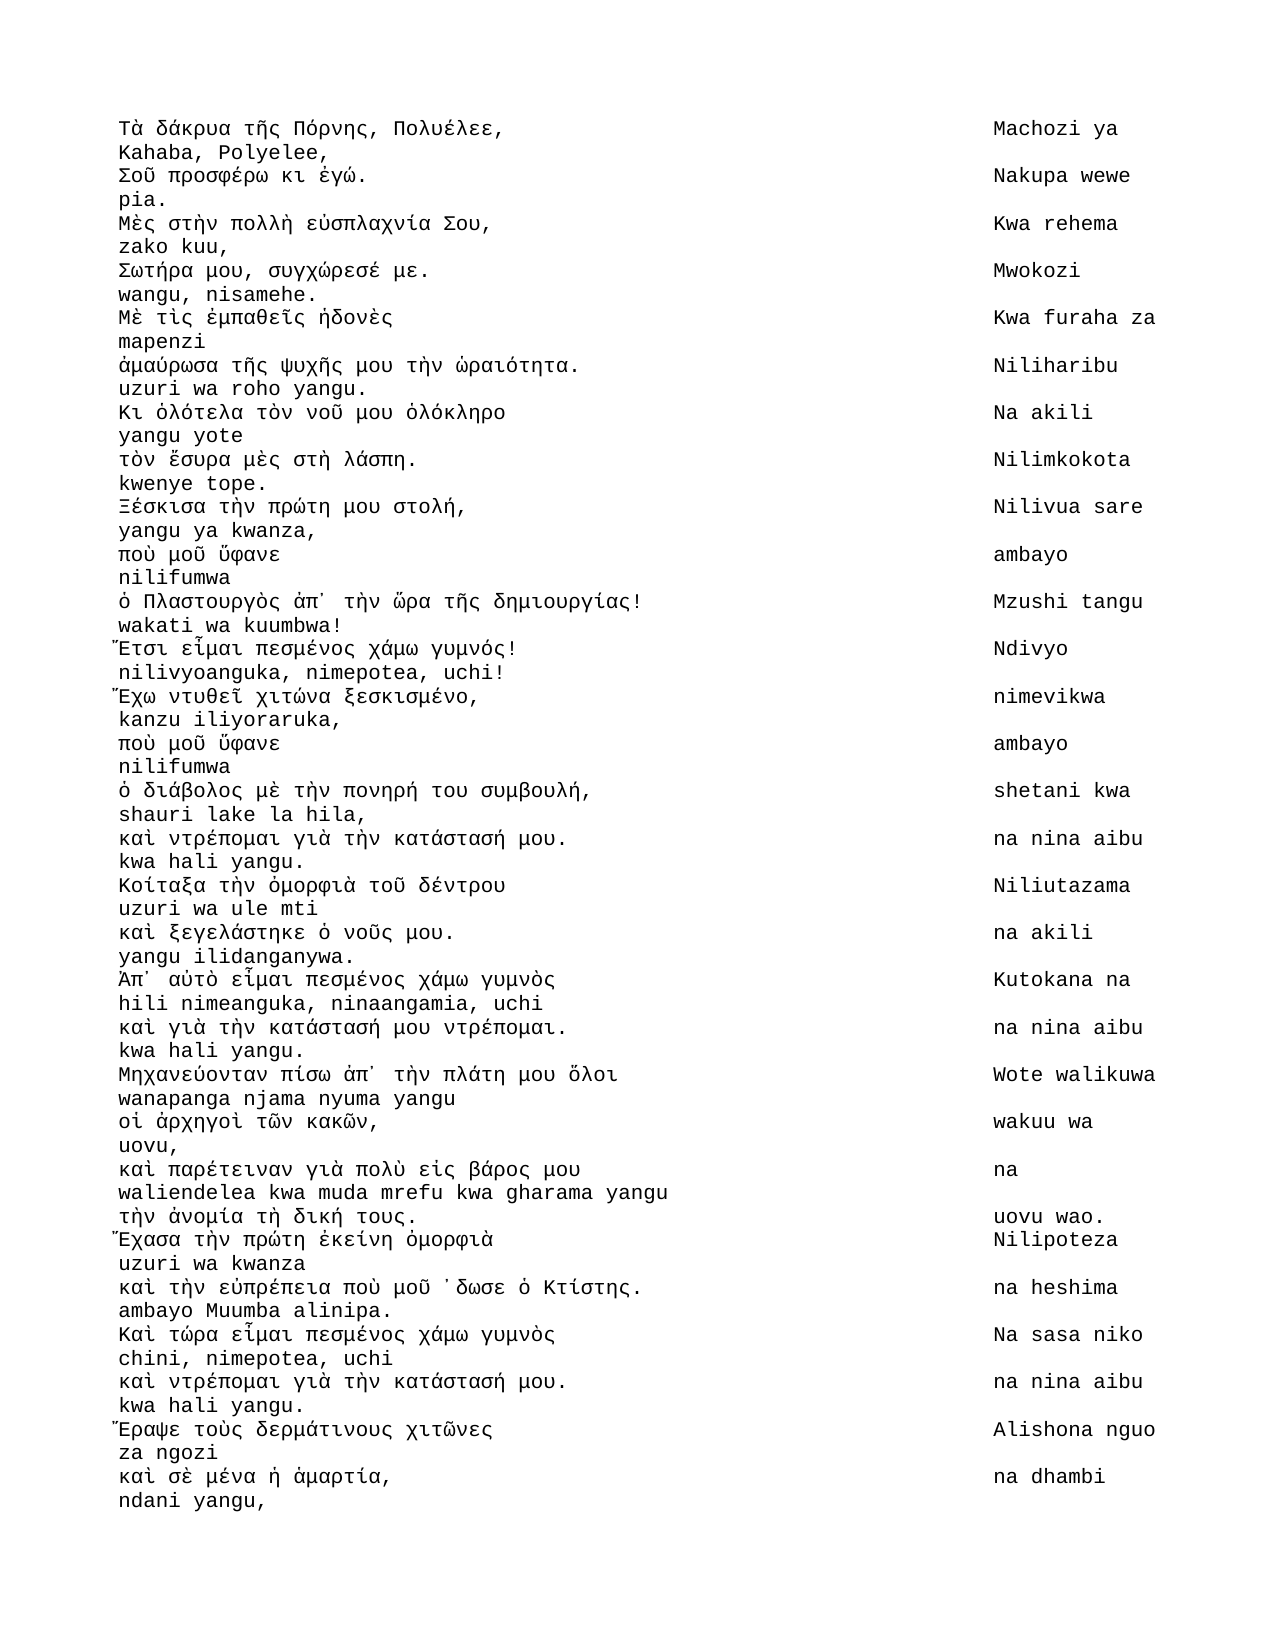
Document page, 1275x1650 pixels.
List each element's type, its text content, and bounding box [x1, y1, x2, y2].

text Ἔχω ντυθεῖ χιτώνα ξεσκισμένο, nimevikwa kanzu iliyoraruka, [118, 686, 1157, 733]
text Κοίταξα τὴν ὀμορφιὰ τοῦ δέντρου Niliutazama uzuri wa ule mti [118, 875, 1157, 922]
text ποὺ μοῦ ὕφανε ambayo nilifumwa [118, 733, 1157, 780]
text Σοῦ προσφέρω κι ἐγώ. Nakupa wewe pia. [118, 165, 1157, 213]
text καὶ ξεγελάστηκε ὁ νοῦς μου. na akili yangu ilidanganywa. [118, 922, 1157, 969]
text καὶ παρέτειναν γιὰ πολὺ εἰς βάρος μου na waliendelea kwa muda mrefu kwa gharama yangu [118, 1158, 1157, 1206]
text Ἔχασα τὴν πρώτη ἐκείνη ὀμορφιὰ Nilipoteza uzuri wa kwanza [118, 1229, 1157, 1277]
text Τὰ δάκρυα τῆς Πόρνης, Πολυέλεε, Machozi ya Kahaba, Polyelee, [118, 118, 1157, 165]
text καὶ ντρέπομαι γιὰ τὴν κατάστασή μου. na nina aibu kwa hali yangu. [118, 1371, 1157, 1419]
text καὶ ντρέπομαι γιὰ τὴν κατάστασή μου. na nina aibu kwa hali yangu. [118, 827, 1157, 875]
text Μηχανεύονταν πίσω ἀπ᾿ τὴν πλάτη μου ὅλοι Wote walikuwa wanapanga njama nyuma yangu [118, 1064, 1157, 1111]
text Ἔτσι εἶμαι πεσμένος χάμω γυμνός! Ndivyo nilivyoanguka, nimepotea, uchi! [118, 638, 1157, 686]
text Ξέσκισα τὴν πρώτη μου στολή, Nilivua sare yangu ya kwanza, [118, 496, 1157, 544]
text τὸν ἔσυρα μὲς στὴ λάσπη. Nilimkokota kwenye tope. [118, 449, 1157, 496]
text τὴν ἀνομία τὴ δική τους. uovu wao. [118, 1206, 1157, 1229]
text Κι ὁλότελα τὸν νοῦ μου ὁλόκληρο Na akili yangu yote [118, 402, 1157, 449]
text καὶ τὴν εὐπρέπεια ποὺ μοῦ ᾿δωσε ὁ Κτίστης. na heshima ambayo Muumba alinipa. [118, 1277, 1157, 1324]
text Ἀπ᾿ αὐτὸ εἶμαι πεσμένος χάμω γυμνὸς Kutokana na hili nimeanguka, ninaangamia, uchi [118, 969, 1157, 1017]
text Σωτήρα μου, συγχώρεσέ με. Mwokozi wangu, nisamehe. [118, 260, 1157, 307]
text οἱ ἀρχηγοὶ τῶν κακῶν, wakuu wa uovu, [118, 1111, 1157, 1158]
text καὶ σὲ μένα ἡ ἁμαρτία, na dhambi ndani yangu, [118, 1466, 1157, 1513]
text ὁ Πλαστουργὸς ἀπ᾿ τὴν ὥρα τῆς δημιουργίας! Mzushi tangu wakati wa kuumbwa! [118, 591, 1157, 638]
text Μὲ τὶς ἐμπαθεῖς ἡδονὲς Kwa furaha za mapenzi [118, 307, 1157, 354]
text ὁ διάβολος μὲ τὴν πονηρή του συμβουλή, shetani kwa shauri lake la hila, [118, 780, 1157, 827]
text ποὺ μοῦ ὕφανε ambayo nilifumwa [118, 544, 1157, 591]
text Ἔραψε τοὺς δερμάτινους χιτῶνες Alishona nguo za ngozi [118, 1419, 1157, 1466]
text ἀμαύρωσα τῆς ψυχῆς μου τὴν ὡραιότητα. Niliharibu uzuri wa roho yangu. [118, 354, 1157, 402]
text Καὶ τώρα εἶμαι πεσμένος χάμω γυμνὸς Na sasa niko chini, nimepotea, uchi [118, 1324, 1157, 1371]
text καὶ γιὰ τὴν κατάστασή μου ντρέπομαι. na nina aibu kwa hali yangu. [118, 1017, 1157, 1064]
text Μὲς στὴν πολλὴ εὐσπλαχνία Σου, Kwa rehema zako kuu, [118, 213, 1157, 260]
